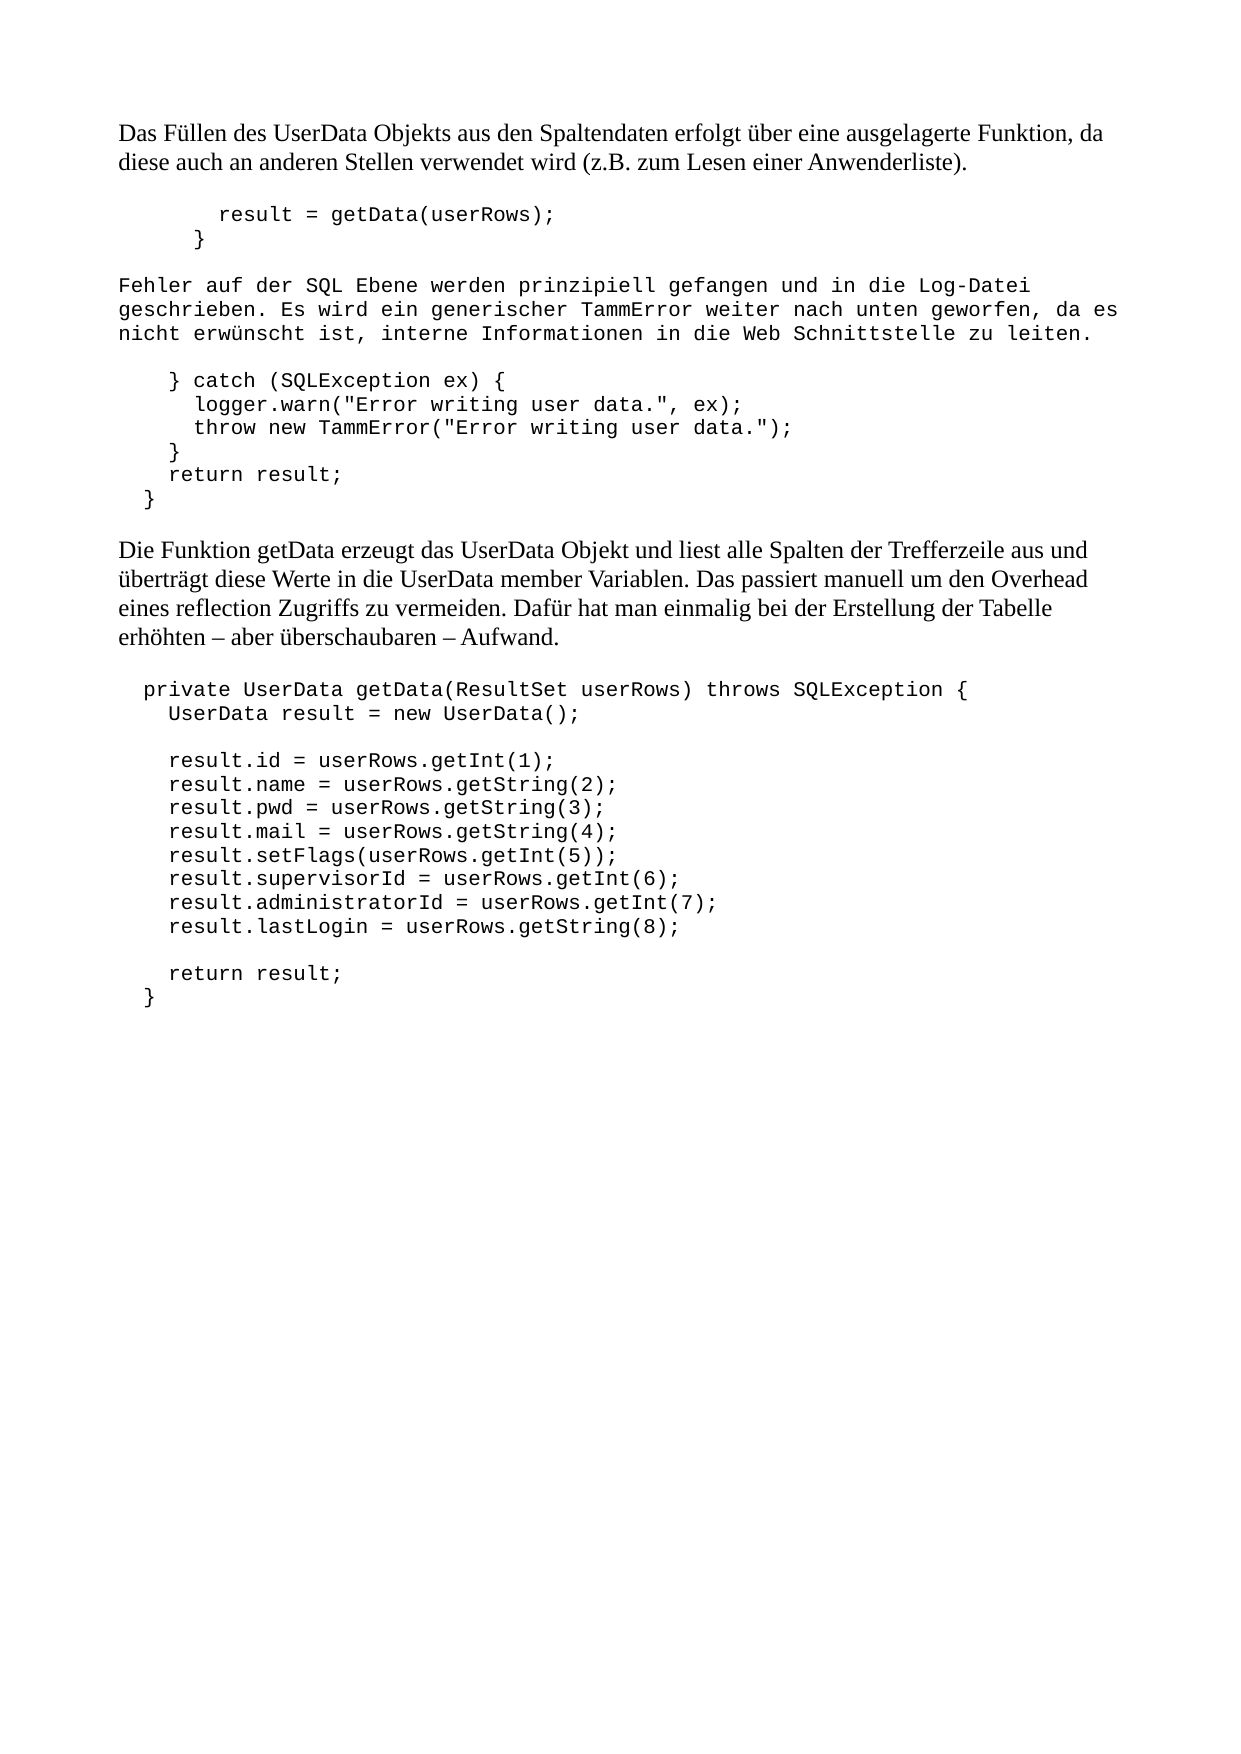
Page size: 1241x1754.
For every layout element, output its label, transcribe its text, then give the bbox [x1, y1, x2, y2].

text throw new TammError("Error writing user data."); [118, 417, 1122, 441]
text logger.warn("Error writing user data.", ex); [118, 393, 1122, 417]
text } [118, 987, 1122, 1010]
text result.mail = userRows.getString(4); [118, 821, 1122, 845]
text private UserData getData(ResultSet userRows) throws SQLException { [118, 679, 1122, 703]
text result.lastLogin = userRows.getString(8); [118, 916, 1122, 939]
text return result; [118, 963, 1122, 987]
text Das Füllen des UserData Objekts aus den Spaltendaten erfolgt über eine ausgelagerte Funktion, da diese auch an anderen Stellen verwendet wird (z.B. zum Lesen einer Anwenderliste). [118, 118, 1122, 176]
text UserData result = new UserData(); [118, 703, 1122, 726]
text } catch (SQLException ex) { [118, 370, 1122, 393]
text Fehler auf der SQL Ebene werden prinzipiell gefangen und in die Log-Datei geschrieben. Es wird ein generischer TammError weiter nach unten geworfen, da es nicht erwünscht ist, interne Informationen in die Web Schnittstelle zu leiten. [118, 275, 1122, 346]
text Die Funktion getData erzeugt das UserData Objekt und liest alle Spalten der Trefferzeile aus und überträgt diese Werte in die UserData member Variablen. Das passiert manuell um den Overhead eines reflection Zugriffs zu vermeiden. Dafür hat man einmalig bei der Erstellung der Tabelle erhöhten – aber überschaubaren – Aufwand. [118, 535, 1122, 650]
text result.name = userRows.getString(2); [118, 774, 1122, 797]
text } [118, 228, 1122, 252]
text result.administratorId = userRows.getInt(7); [118, 892, 1122, 916]
text result = getData(userRows); [118, 204, 1122, 228]
text result.setFlags(userRows.getInt(5)); [118, 845, 1122, 868]
text return result; [118, 464, 1122, 488]
text } [118, 488, 1122, 512]
text result.supervisorId = userRows.getInt(6); [118, 868, 1122, 892]
text result.id = userRows.getInt(1); [118, 750, 1122, 774]
text result.pwd = userRows.getString(3); [118, 797, 1122, 821]
text } [118, 441, 1122, 464]
